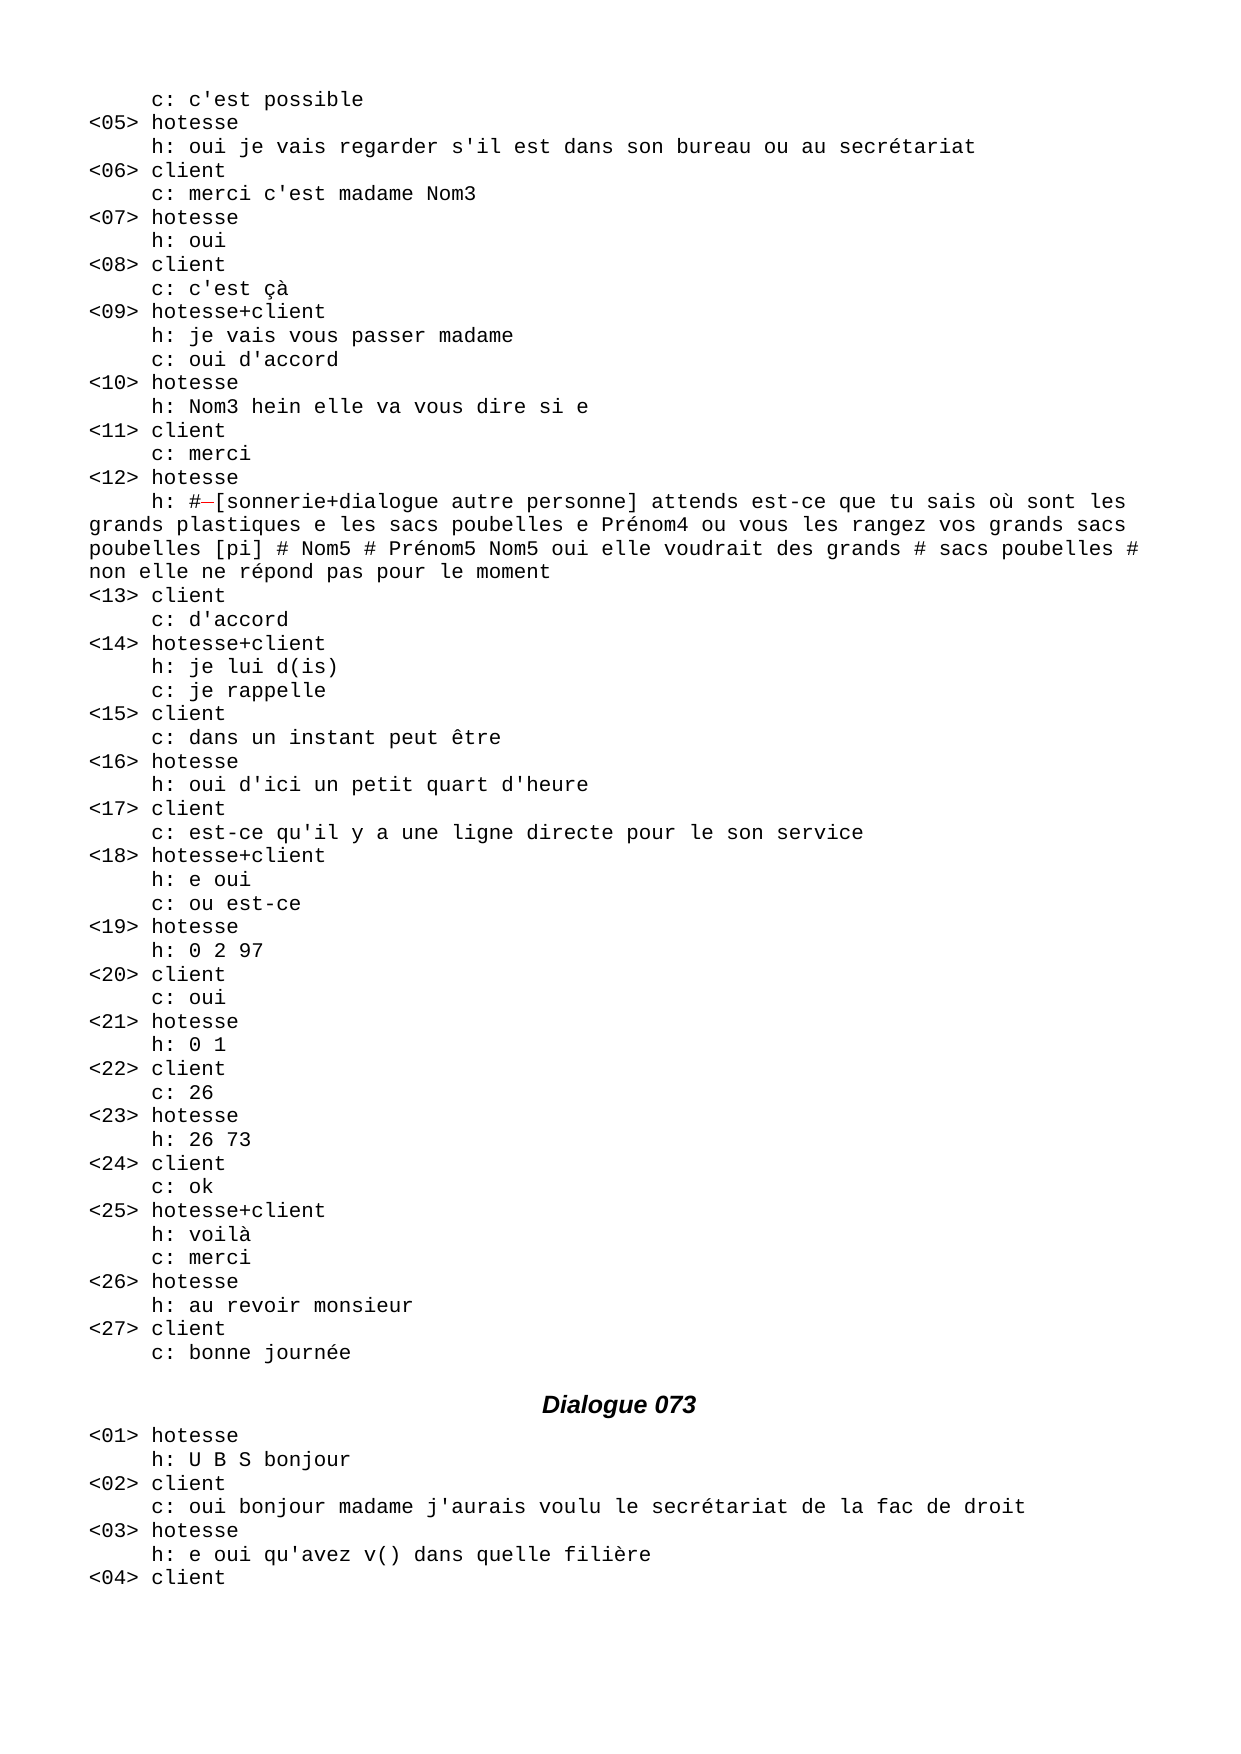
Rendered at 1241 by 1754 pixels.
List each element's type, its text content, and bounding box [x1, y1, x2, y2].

text <05> hotesse [89, 112, 1152, 136]
text <22> client [89, 1058, 1152, 1082]
text c: ok [89, 1176, 1152, 1200]
text <21> hotesse [89, 1011, 1152, 1034]
text <26> hotesse [89, 1271, 1152, 1294]
text <24> client [89, 1153, 1152, 1176]
text h: oui [89, 231, 1152, 254]
text <02> client [89, 1473, 1152, 1496]
text c: 26 [89, 1082, 1152, 1105]
text c: bonne journée [89, 1342, 1152, 1366]
text c: oui [89, 987, 1152, 1011]
text c: merci c'est madame Nom3 [89, 183, 1152, 207]
text c: oui d'accord [89, 349, 1152, 372]
text h: oui d'ici un petit quart d'heure [89, 774, 1152, 798]
text <14> hotesse+client [89, 632, 1152, 656]
text h: je lui d(is) [89, 656, 1152, 680]
text h: U B S bonjour [89, 1449, 1152, 1473]
text <07> hotesse [89, 207, 1152, 231]
text h: 0 1 [89, 1034, 1152, 1058]
text h: e oui qu'avez v() dans quelle filière [89, 1544, 1152, 1567]
text <09> hotesse+client [89, 301, 1152, 325]
text h: # [sonnerie+dialogue autre personne] attends est-ce que tu sais où sont les grands plastiques e les sacs poubelles e Prénom4 ou vous les rangez vos grands sacs poubelles [pi] # Nom5 # Prénom5 Nom5 oui elle voudrait des grands # sacs poubelles # non elle ne répond pas pour le moment [89, 491, 1152, 585]
text c: est-ce qu'il y a une ligne directe pour le son service [89, 822, 1152, 845]
text <18> hotesse+client [89, 845, 1152, 869]
text c: c'est possible [89, 89, 1152, 112]
text <17> client [89, 798, 1152, 822]
text c: dans un instant peut être [89, 727, 1152, 751]
text <27> client [89, 1318, 1152, 1342]
text c: merci [89, 443, 1152, 467]
text <10> hotesse [89, 372, 1152, 396]
text h: e oui [89, 869, 1152, 893]
text <13> client [89, 585, 1152, 609]
text c: ou est-ce [89, 893, 1152, 916]
text h: 0 2 97 [89, 940, 1152, 963]
text c: je rappelle [89, 680, 1152, 703]
text <25> hotesse+client [89, 1200, 1152, 1224]
text <20> client [89, 963, 1152, 987]
text <03> hotesse [89, 1520, 1152, 1544]
text <23> hotesse [89, 1105, 1152, 1129]
text <04> client [89, 1567, 1152, 1591]
text <01> hotesse [89, 1426, 1152, 1449]
text c: d'accord [89, 609, 1152, 632]
text <15> client [89, 703, 1152, 727]
text <19> hotesse [89, 916, 1152, 940]
text h: Nom3 hein elle va vous dire si e [89, 396, 1152, 420]
text h: au revoir monsieur [89, 1294, 1152, 1318]
text c: oui bonjour madame j'aurais voulu le secrétariat de la fac de droit [89, 1496, 1152, 1520]
text h: oui je vais regarder s'il est dans son bureau ou au secrétariat [89, 136, 1152, 159]
text c: c'est çà [89, 278, 1152, 301]
text <16> hotesse [89, 751, 1152, 774]
text <12> hotesse [89, 467, 1152, 491]
text h: 26 73 [89, 1129, 1152, 1153]
text h: je vais vous passer madame [89, 325, 1152, 349]
text <11> client [89, 420, 1152, 443]
text h: voilà [89, 1224, 1152, 1247]
subtitle Dialogue 073 [89, 1391, 1152, 1419]
text c: merci [89, 1247, 1152, 1271]
text <06> client [89, 159, 1152, 183]
text <08> client [89, 254, 1152, 278]
